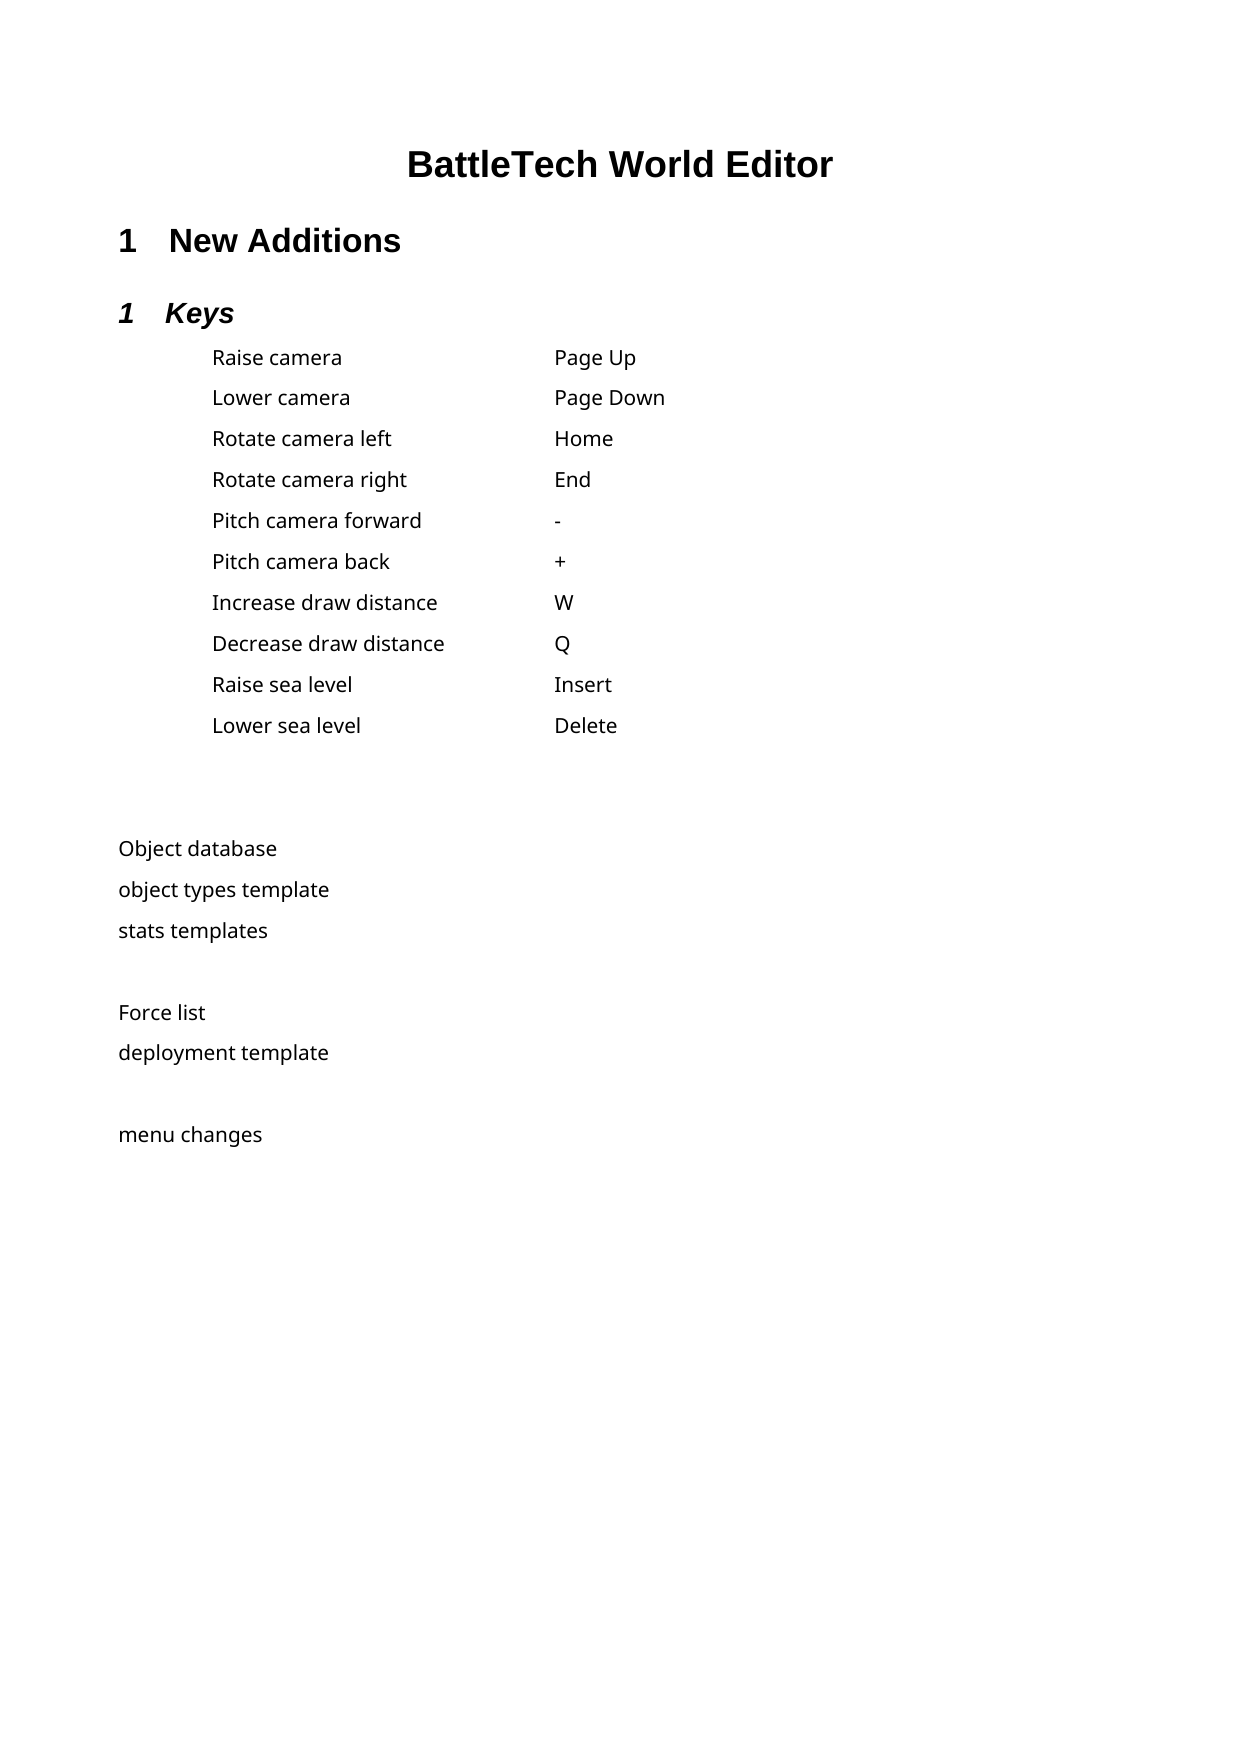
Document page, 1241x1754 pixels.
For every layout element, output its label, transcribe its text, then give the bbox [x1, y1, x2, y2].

text Force list [118, 998, 1122, 1026]
subtitle Keys [118, 297, 1122, 330]
text menu changes [118, 1120, 1122, 1149]
text Lower sea level Delete [212, 711, 1122, 739]
text Lower camera Page Down [212, 383, 1122, 412]
text Raise sea level Insert [212, 670, 1122, 698]
text stats templates [118, 916, 1122, 944]
text Increase draw distance W [212, 588, 1122, 617]
text Rotate camera right End [212, 465, 1122, 494]
text object types template [118, 875, 1122, 903]
subtitle New Additions [118, 222, 1122, 260]
text Decrease draw distance Q [212, 629, 1122, 658]
text Raise camera Page Up [212, 343, 1122, 371]
text Object database [118, 834, 1122, 862]
title BattleTech World Editor [118, 143, 1122, 185]
text Pitch camera forward - [212, 506, 1122, 535]
text deployment template [118, 1038, 1122, 1067]
text Rotate camera left Home [212, 424, 1122, 453]
text Pitch camera back + [212, 547, 1122, 576]
